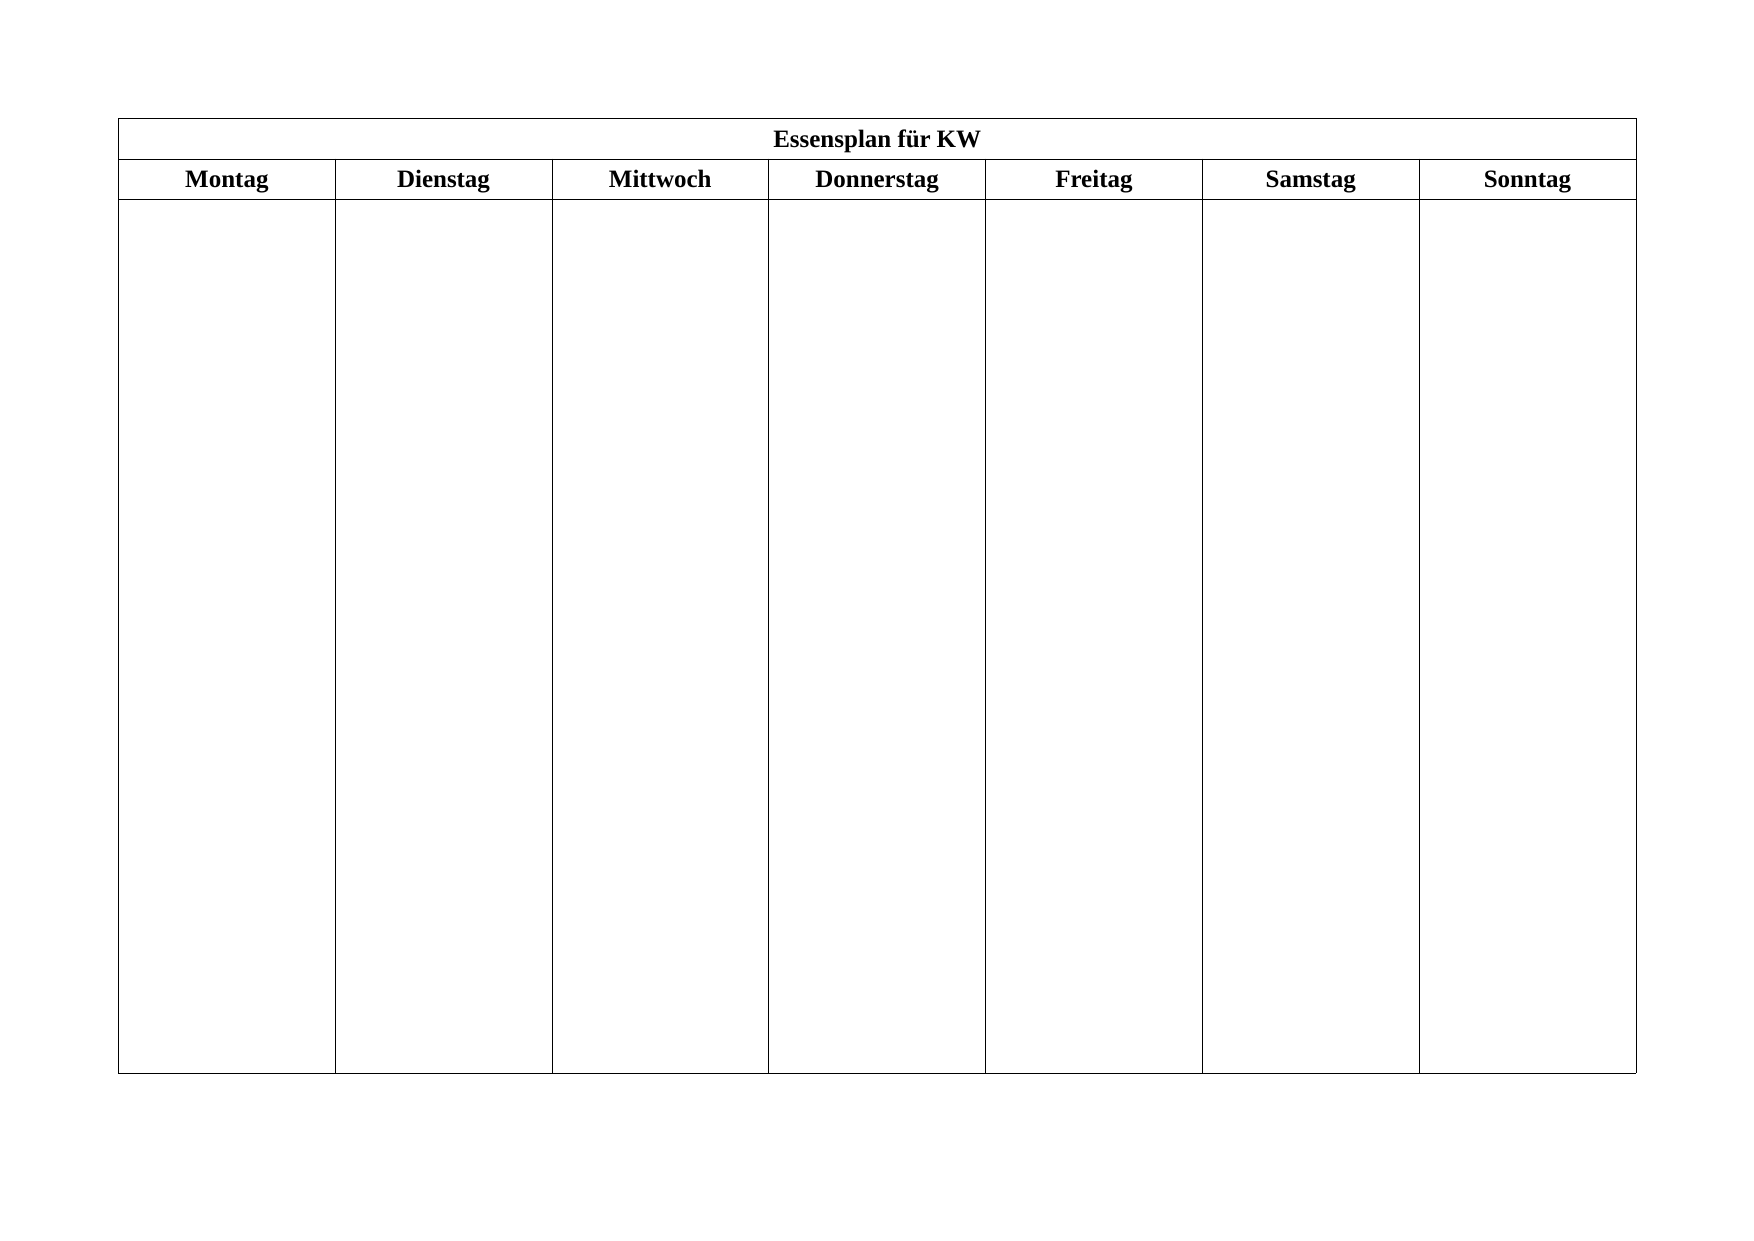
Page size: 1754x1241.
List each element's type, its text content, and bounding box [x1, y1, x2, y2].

table_header Essensplan für KW [119, 119, 1636, 158]
table_cell [986, 200, 1202, 1073]
table_cell Sonntag [1420, 160, 1636, 199]
table_cell Mittwoch [553, 160, 768, 199]
table_cell [769, 200, 985, 1073]
table_cell [336, 200, 552, 1073]
table_cell [1203, 200, 1419, 1073]
table_cell [553, 200, 768, 1073]
table_cell Samstag [1203, 160, 1419, 199]
table_cell Dienstag [336, 160, 552, 199]
table_cell Montag [119, 160, 335, 199]
table_cell Freitag [986, 160, 1202, 199]
table_cell [119, 200, 335, 1073]
table_cell Donnerstag [769, 160, 985, 199]
table_cell [1420, 200, 1636, 1073]
